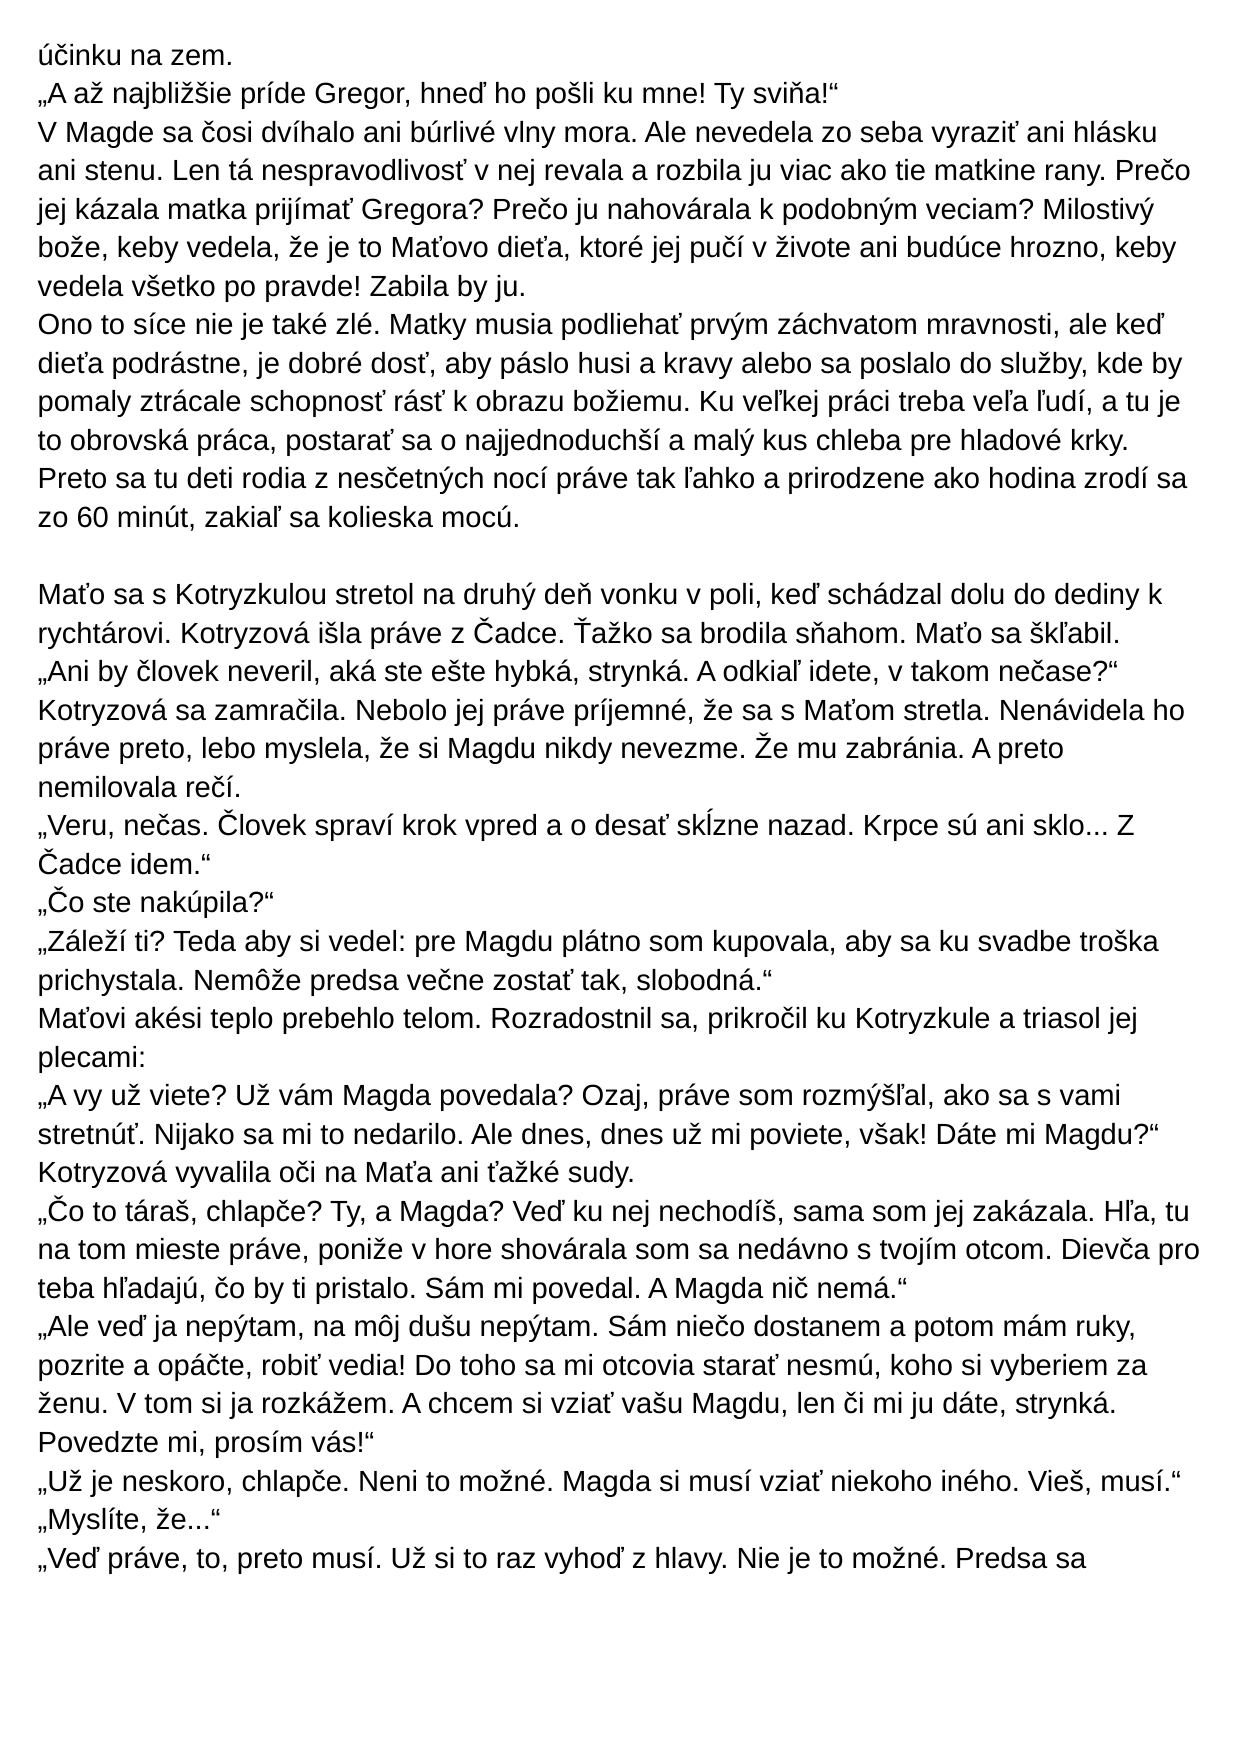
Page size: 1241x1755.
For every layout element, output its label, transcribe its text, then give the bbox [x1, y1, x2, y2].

text „Čo ste nakúpila?“ [37, 885, 1203, 919]
text V Magde sa čosi dvíhalo ani búrlivé vlny mora. Ale nevedela zo seba vyraziť ani hlásku ani stenu. Len tá nespravodlivosť v nej revala a rozbila ju viac ako tie matkine rany. Prečo jej kázala matka prijímať Gregora? Prečo ju nahovárala k podobným veciam? Milostivý bože, keby vedela, že je to Maťovo dieťa, ktoré jej pučí v živote ani budúce hrozno, keby vedela všetko po pravde! Zabila by ju. [37, 114, 1203, 302]
text Kotryzová vyvalila oči na Maťa ani ťažké sudy. [37, 1155, 1203, 1189]
text účinku na zem. [37, 37, 1203, 71]
text „Ani by človek neveril, aká ste ešte hybká, strynká. A odkiaľ idete, v takom nečase?“ [37, 654, 1203, 688]
text „Veď práve, to, preto musí. Už si to raz vyhoď z hlavy. Nie je to možné. Predsa sa [37, 1541, 1203, 1574]
text Ono to síce nie je také zlé. Matky musia podliehať prvým záchvatom mravnosti, ale keď dieťa podrástne, je dobré dosť, aby páslo husi a kravy alebo sa poslalo do služby, kde by pomaly ztrácale schopnosť rásť k obrazu božiemu. Ku veľkej práci treba veľa ľudí, a tu je to obrovská práca, postarať sa o najjednoduchší a malý kus chleba pre hladové krky. [37, 307, 1203, 456]
text „Veru, nečas. Človek spraví krok vpred a o desať skĺzne nazad. Krpce sú ani sklo... Z Čadce idem.“ [37, 808, 1203, 880]
text Preto sa tu deti rodia z nesčetných nocí práve tak ľahko a prirodzene ako hodina zrodí sa zo 60 minút, zakiaľ sa kolieska mocú. [37, 461, 1203, 533]
text Maťovi akési teplo prebehlo telom. Rozradostnil sa, prikročil ku Kotryzkule a triasol jej plecami: [37, 1001, 1203, 1073]
text „Ale veď ja nepýtam, na môj dušu nepýtam. Sám niečo dostanem a potom mám ruky, pozrite a opáčte, robiť vedia! Do toho sa mi otcovia starať nesmú, koho si vyberiem za ženu. V tom si ja rozkážem. A chcem si vziať vašu Magdu, len či mi ju dáte, strynká. Povedzte mi, prosím vás!“ [37, 1309, 1203, 1458]
text „Myslíte, že...“ [37, 1502, 1203, 1536]
text „Už je neskoro, chlapče. Neni to možné. Magda si musí vziať niekoho iného. Vieš, musí.“ [37, 1463, 1203, 1497]
text „A až najbližšie príde Gregor, hneď ho pošli ku mne! Ty sviňa!“ [37, 76, 1203, 109]
text Maťo sa s Kotryzkulou stretol na druhý deň vonku v poli, keď schádzal dolu do dediny k rychtárovi. Kotryzová išla práve z Čadce. Ťažko sa brodila sňahom. Maťo sa škľabil. [37, 577, 1203, 649]
text Kotryzová sa zamračila. Nebolo jej práve príjemné, že sa s Maťom stretla. Nenávidela ho práve preto, lebo myslela, že si Magdu nikdy nevezme. Že mu zabránia. A preto nemilovala rečí. [37, 693, 1203, 803]
text „Čo to táraš, chlapče? Ty, a Magda? Veď ku nej nechodíš, sama som jej zakázala. Hľa, tu na tom mieste práve, poniže v hore shovárala som sa nedávno s tvojím otcom. Dievča pro teba hľadajú, čo by ti pristalo. Sám mi povedal. A Magda nič nemá.“ [37, 1194, 1203, 1304]
text „A vy už viete? Už vám Magda povedala? Ozaj, práve som rozmýšľal, ako sa s vami stretnúť. Nijako sa mi to nedarilo. Ale dnes, dnes už mi poviete, však! Dáte mi Magdu?“ [37, 1078, 1203, 1150]
text „Záleží ti? Teda aby si vedel: pre Magdu plátno som kupovala, aby sa ku svadbe troška prichystala. Nemôže predsa večne zostať tak, slobodná.“ [37, 924, 1203, 996]
